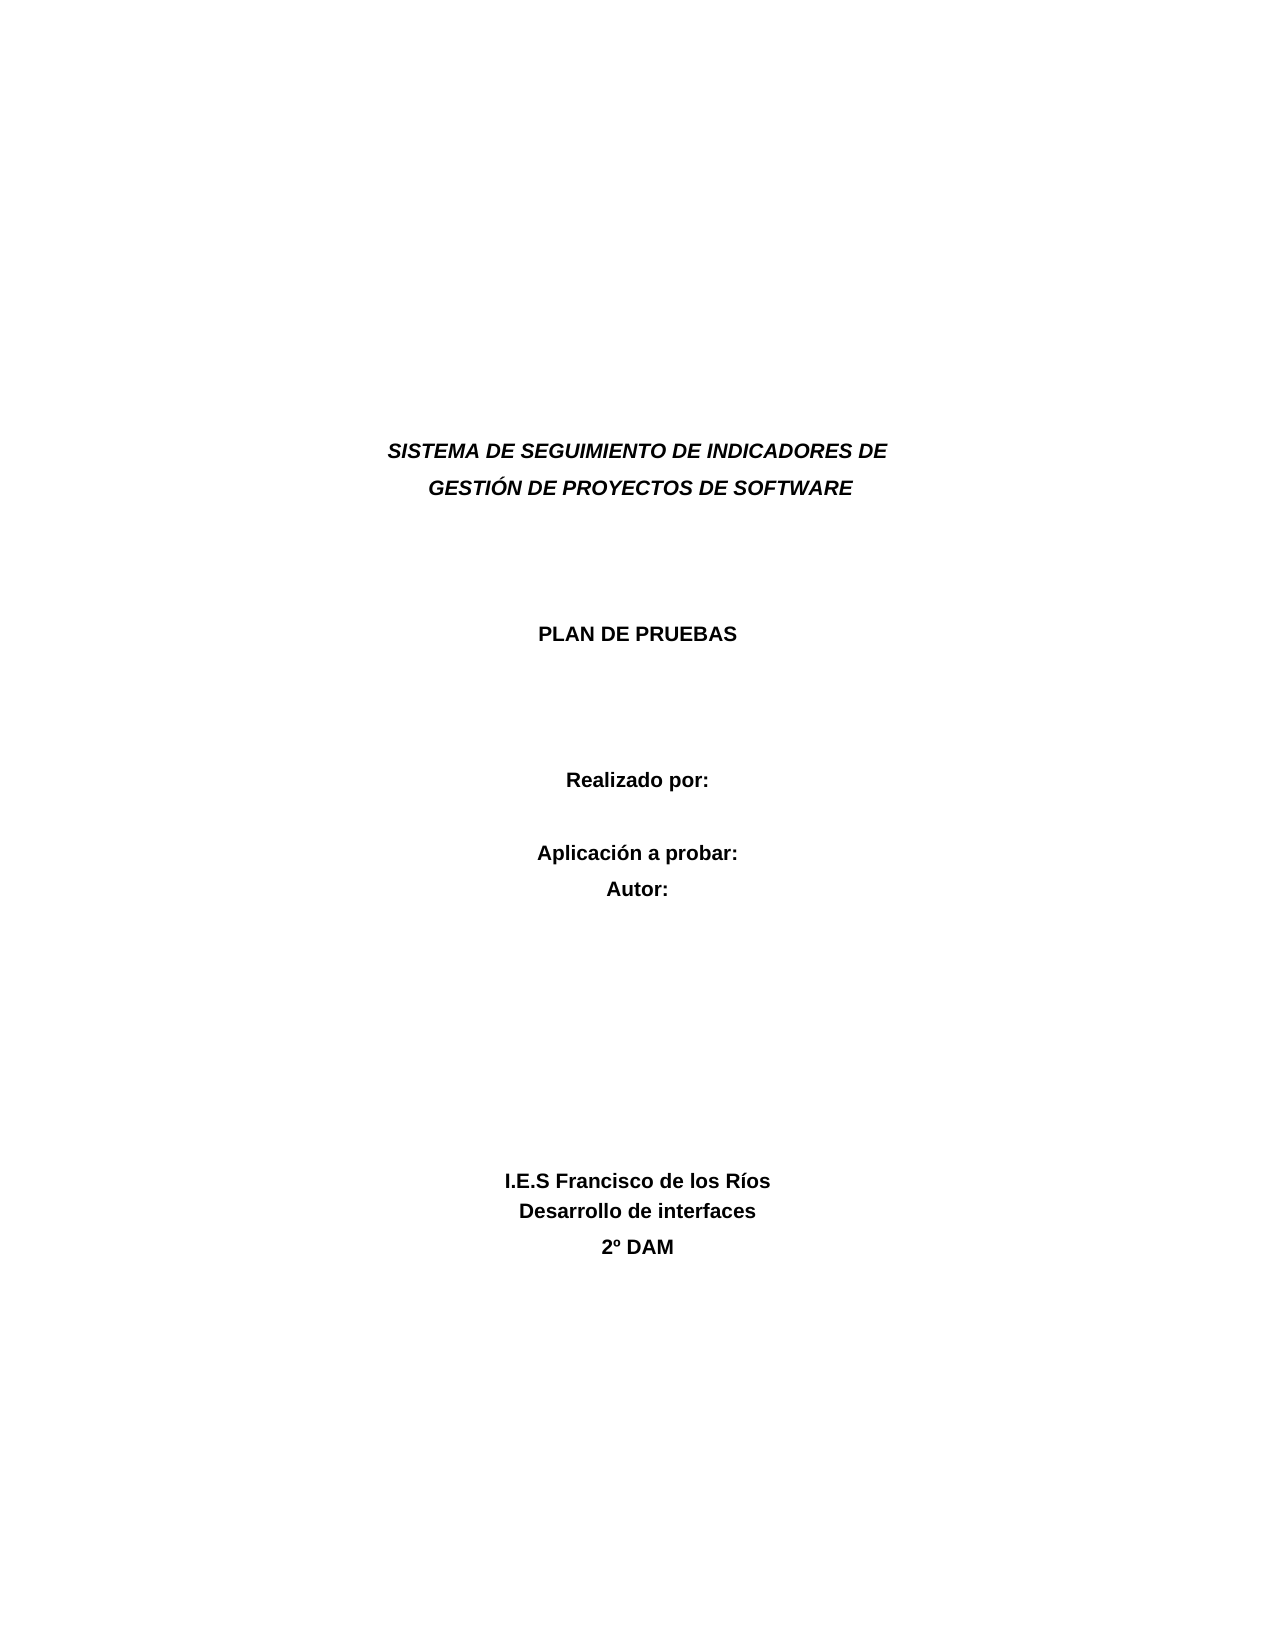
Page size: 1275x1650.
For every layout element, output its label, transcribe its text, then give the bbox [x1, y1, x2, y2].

text PLAN DE PRUEBAS [177, 622, 1098, 646]
text Realizado por: [177, 767, 1098, 791]
text 2º DAM [177, 1235, 1098, 1259]
text I.E.S Francisco de los Ríos [177, 1168, 1098, 1192]
text Desarrollo de interfaces [177, 1199, 1098, 1223]
text GESTIÓN DE PROYECTOS DE SOFTWARE [177, 476, 1098, 500]
text SISTEMA DE SEGUIMIENTO DE INDICADORES DE [177, 439, 1098, 463]
text Autor: [177, 877, 1098, 901]
text Aplicación a probar: [177, 840, 1098, 864]
